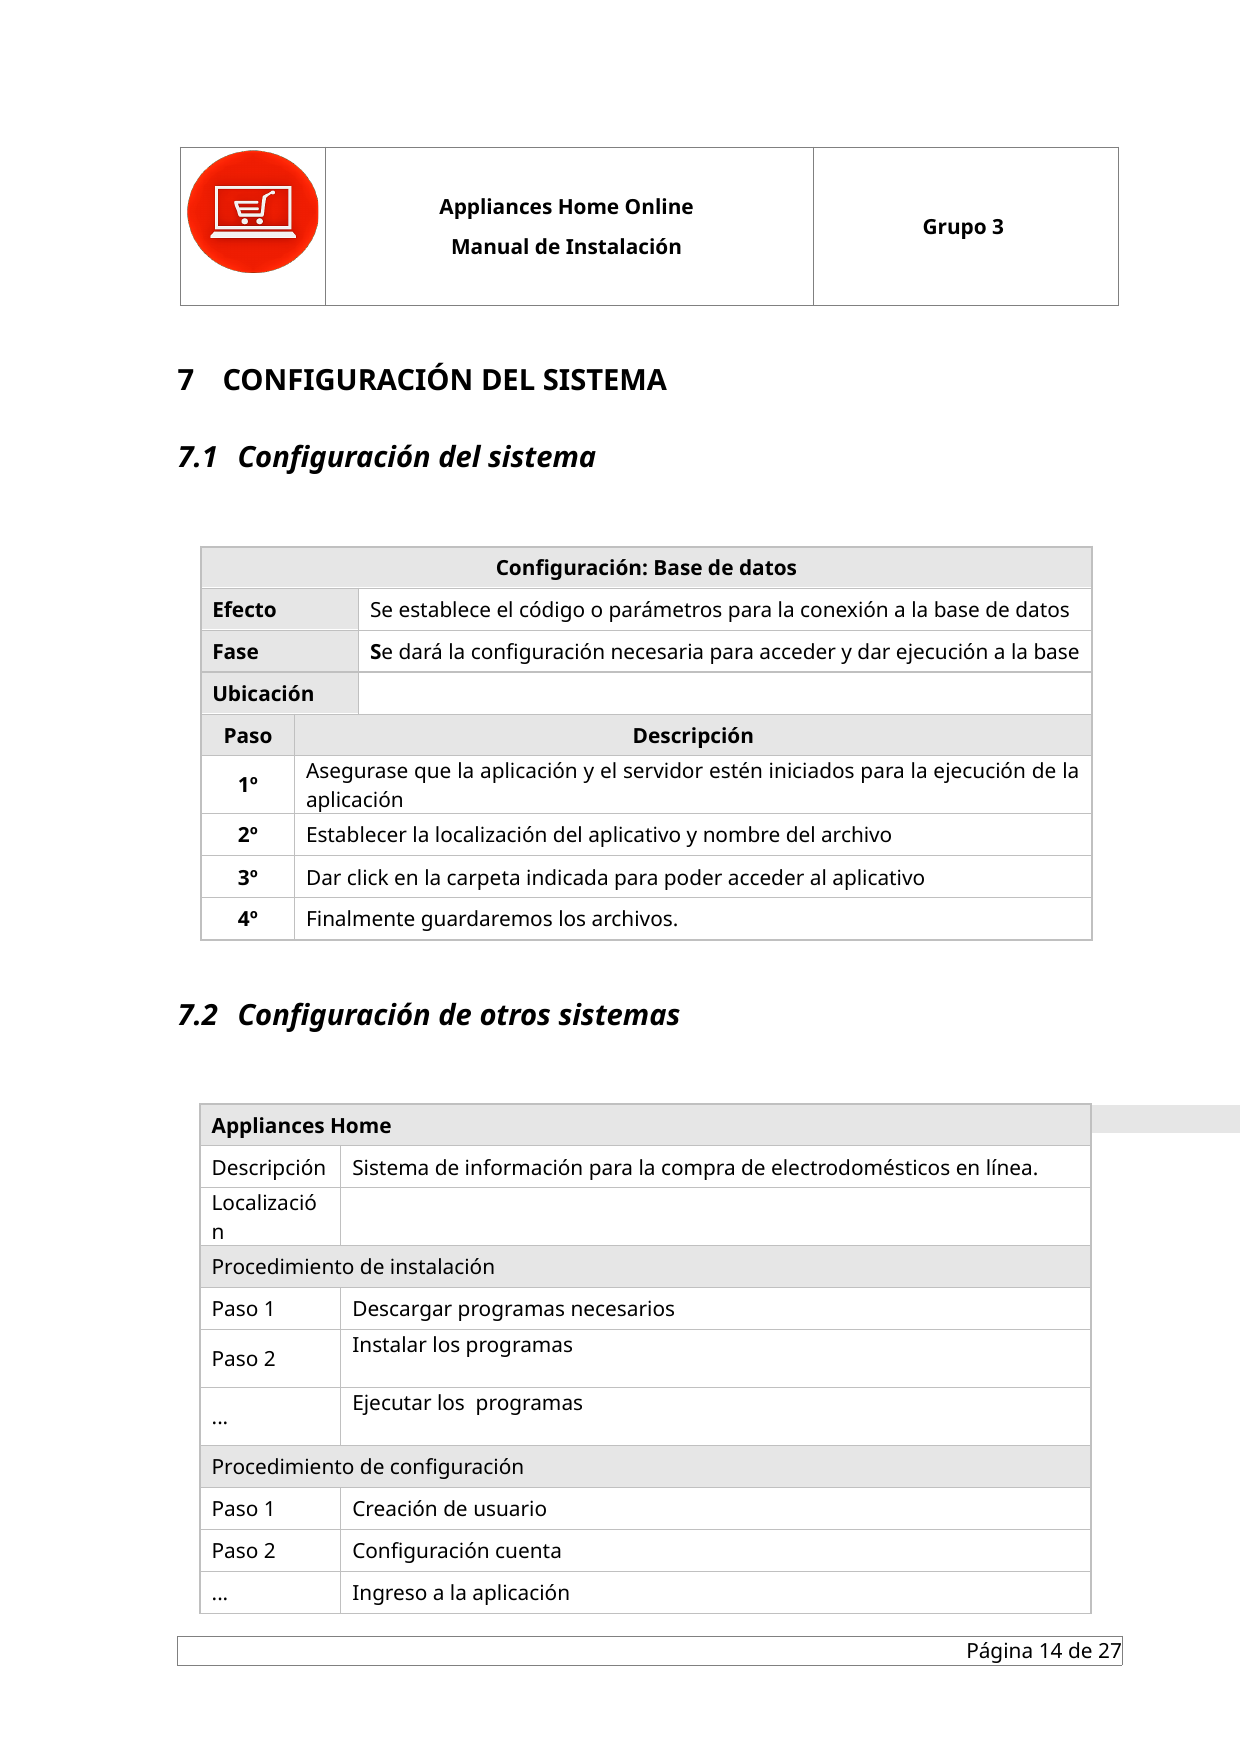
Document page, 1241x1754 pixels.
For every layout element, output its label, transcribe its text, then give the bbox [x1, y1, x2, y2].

table_cell Fase [202, 631, 358, 671]
table_cell Descripción [295, 715, 1091, 755]
table_cell [1092, 1445, 1240, 1487]
table_cell 1º [202, 756, 294, 813]
table_cell Procedimiento de configuración [201, 1446, 1090, 1487]
table_cell Ejecutar los programas [341, 1388, 1090, 1445]
table_cell Descargar programas necesarios [341, 1288, 1090, 1329]
table_cell Paso [202, 715, 294, 755]
table_cell [1092, 1145, 1240, 1187]
table_cell Configuración cuenta [341, 1530, 1090, 1571]
table_cell Localización [201, 1188, 340, 1245]
table_cell Asegurase que la aplicación y el servidor estén iniciados para la ejecución de la aplicación [295, 756, 1091, 813]
table_header [1092, 1133, 1240, 1145]
table_cell ... [201, 1572, 340, 1613]
table_header Appliances Home [201, 1105, 1090, 1145]
table_cell [1092, 1487, 1240, 1529]
table_cell Paso 1 [201, 1488, 340, 1529]
subtitle CONFIGURACIÓN DEL SISTEMA [177, 359, 1122, 399]
table_cell 4º [202, 898, 294, 939]
table_cell Se establece el código o parámetros para la conexión a la base de datos [359, 589, 1091, 629]
table_cell Paso 1 [201, 1288, 340, 1329]
table_cell Establecer la localización del aplicativo y nombre del archivo [295, 814, 1091, 855]
table_cell Procedimiento de instalación [201, 1246, 1090, 1287]
table_cell [1092, 1245, 1240, 1287]
table_cell ... [201, 1388, 340, 1445]
table_cell [1092, 1187, 1240, 1245]
table_cell Dar click en la carpeta indicada para poder acceder al aplicativo [295, 856, 1091, 897]
table_cell [341, 1188, 1090, 1245]
table_cell [1092, 1387, 1240, 1445]
table_cell [1092, 1329, 1240, 1387]
table_cell Finalmente guardaremos los archivos. [295, 898, 1091, 939]
table_cell Sistema de información para la compra de electrodomésticos en línea. [341, 1146, 1090, 1187]
table_cell [1092, 1529, 1240, 1571]
table_cell Instalar los programas [341, 1330, 1090, 1387]
table_cell 2º [202, 814, 294, 855]
table_cell [1092, 1287, 1240, 1329]
subtitle Configuración de otros sistemas [177, 994, 1122, 1034]
table_cell Paso 2 [201, 1530, 340, 1571]
table_cell Ingreso a la aplicación [341, 1572, 1090, 1613]
table_cell Efecto [202, 589, 358, 629]
table_cell [1092, 1571, 1240, 1613]
table_cell Descripción [201, 1146, 340, 1187]
table_cell Creación de usuario [341, 1488, 1090, 1529]
subtitle Configuración del sistema [177, 436, 1122, 476]
table_cell Se dará la configuración necesaria para acceder y dar ejecución a la base [359, 631, 1091, 671]
table_cell 3º [202, 856, 294, 897]
table_header Configuración: Base de datos [202, 548, 1091, 587]
table_cell Paso 2 [201, 1330, 340, 1387]
table_cell [359, 673, 1091, 713]
table_cell Ubicación [202, 673, 358, 713]
